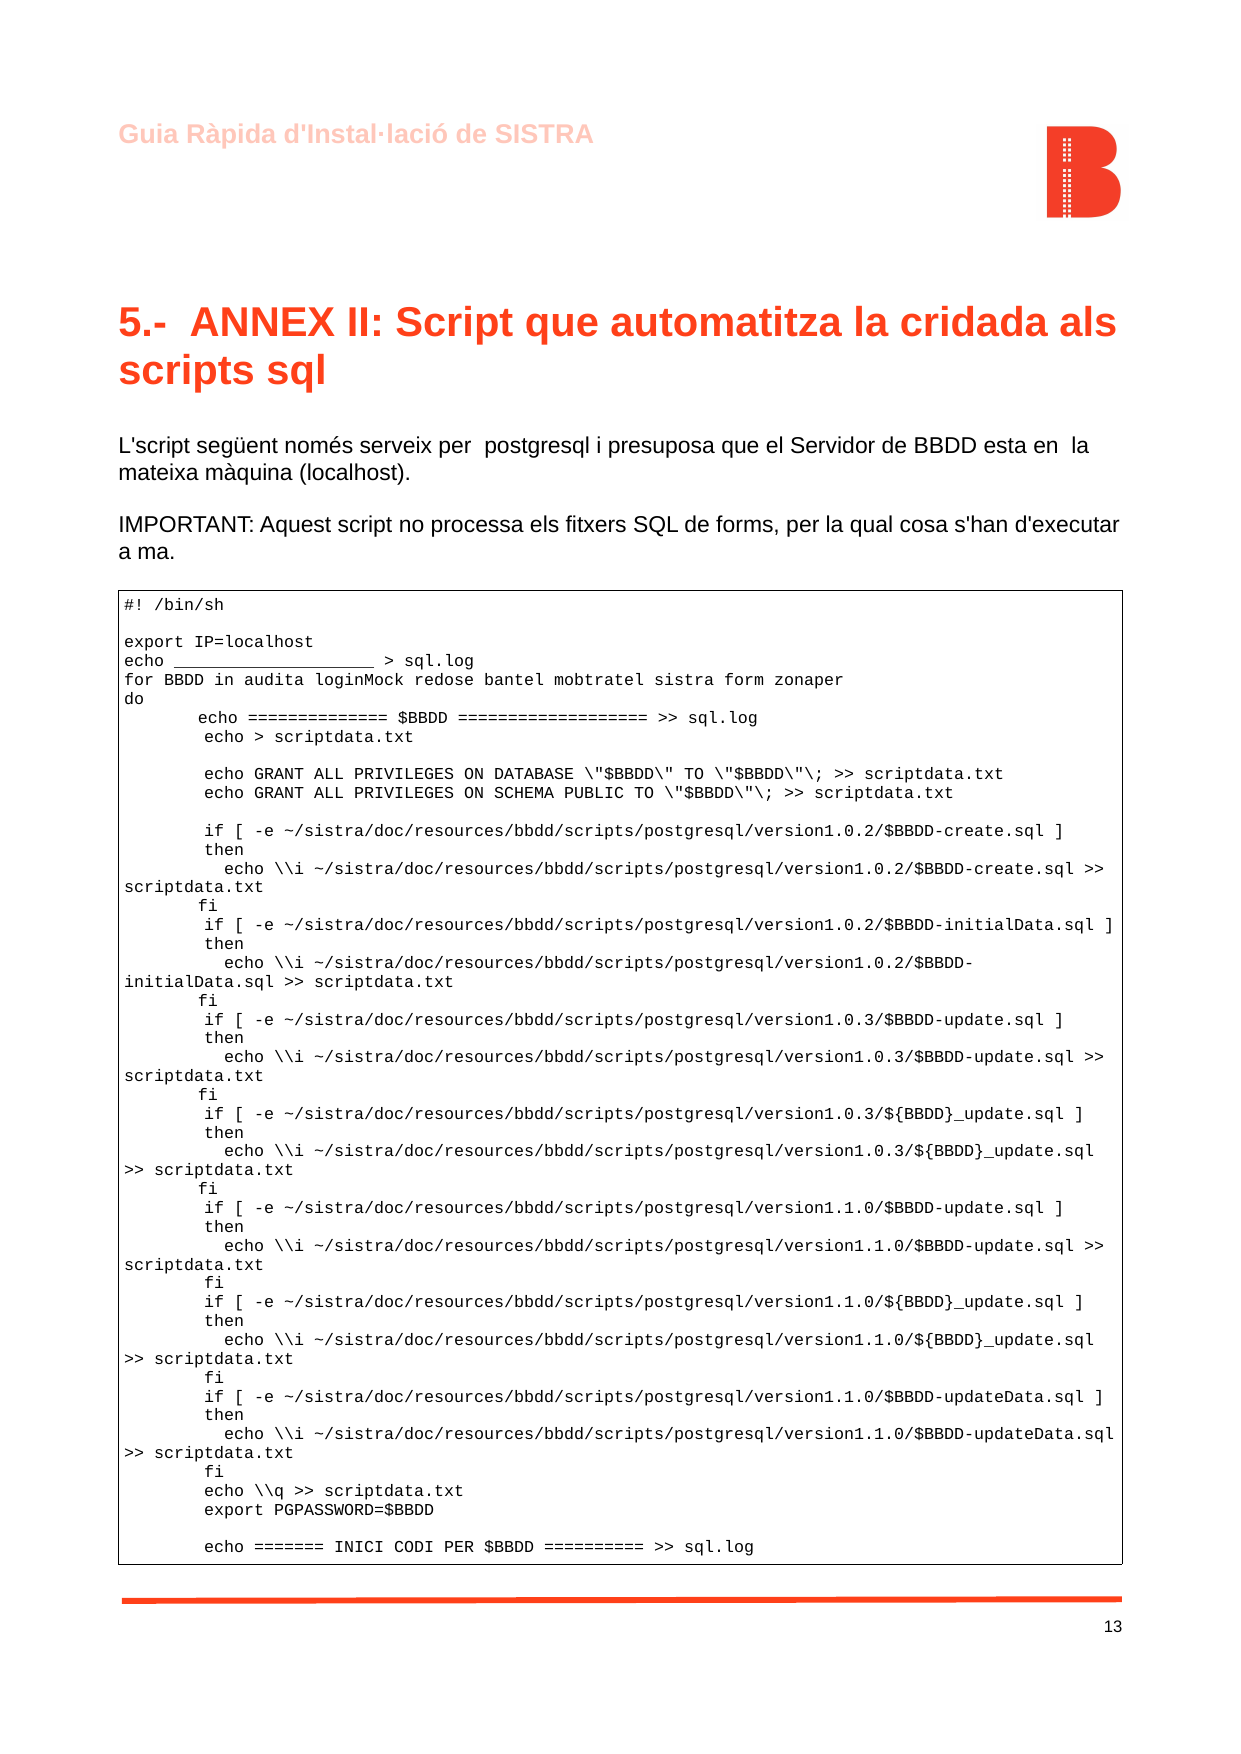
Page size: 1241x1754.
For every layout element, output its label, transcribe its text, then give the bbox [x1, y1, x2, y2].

text L'script següent només serveix per postgresql i presuposa que el Servidor de BBDD esta en la mateixa màquina (localhost). [118, 432, 1122, 485]
table_header #! /bin/sh export IP=localhost echo ____________________ > sql.log for BBDD in audita loginMock redose bantel mobtratel sistra form zonaper do echo ============== $BBDD =================== >> sql.log echo > scriptdata.txt echo GRANT ALL PRIVILEGES ON DATABASE \"$BBDD\" TO \"$BBDD\"\; >> scriptdata.txt echo GRANT ALL PRIVILEGES ON SCHEMA PUBLIC TO \"$BBDD\"\; >> scriptdata.txt if [ -e ~/sistra/doc/resources/bbdd/scripts/postgresql/version1.0.2/$BBDD-create.sql ] then echo \\i ~/sistra/doc/resources/bbdd/scripts/postgresql/version1.0.2/$BBDD-create.sql >> scriptdata.txt fi if [ -e ~/sistra/doc/resources/bbdd/scripts/postgresql/version1.0.2/$BBDD-initialData.sql ] then echo \\i ~/sistra/doc/resources/bbdd/scripts/postgresql/version1.0.2/$BBDD-initialData.sql >> scriptdata.txt fi if [ -e ~/sistra/doc/resources/bbdd/scripts/postgresql/version1.0.3/$BBDD-update.sql ] then echo \\i ~/sistra/doc/resources/bbdd/scripts/postgresql/version1.0.3/$BBDD-update.sql >> scriptdata.txt fi if [ -e ~/sistra/doc/resources/bbdd/scripts/postgresql/version1.0.3/${BBDD}_update.sql ] then echo \\i ~/sistra/doc/resources/bbdd/scripts/postgresql/version1.0.3/${BBDD}_update.sql >> scriptdata.txt fi if [ -e ~/sistra/doc/resources/bbdd/scripts/postgresql/version1.1.0/$BBDD-update.sql ] then echo \\i ~/sistra/doc/resources/bbdd/scripts/postgresql/version1.1.0/$BBDD-update.sql >> scriptdata.txt fi if [ -e ~/sistra/doc/resources/bbdd/scripts/postgresql/version1.1.0/${BBDD}_update.sql ] then echo \\i ~/sistra/doc/resources/bbdd/scripts/postgresql/version1.1.0/${BBDD}_update.sql >> scriptdata.txt fi if [ -e ~/sistra/doc/resources/bbdd/scripts/postgresql/version1.1.0/$BBDD-updateData.sql ] then echo \\i ~/sistra/doc/resources/bbdd/scripts/postgresql/version1.1.0/$BBDD-updateData.sql >> scriptdata.txt fi echo \\q >> scriptdata.txt export PGPASSWORD=$BBDD echo ======= INICI CODI PER $BBDD ========== >> sql.log [119, 591, 1122, 1563]
picture [1036, 124, 1130, 221]
subtitle ANNEX II: Script que automatitza la cridada als scripts sql [118, 298, 1122, 393]
text IMPORTANT: Aquest script no processa els fitxers SQL de forms, per la qual cosa s'han d'executar a ma. [118, 511, 1122, 564]
